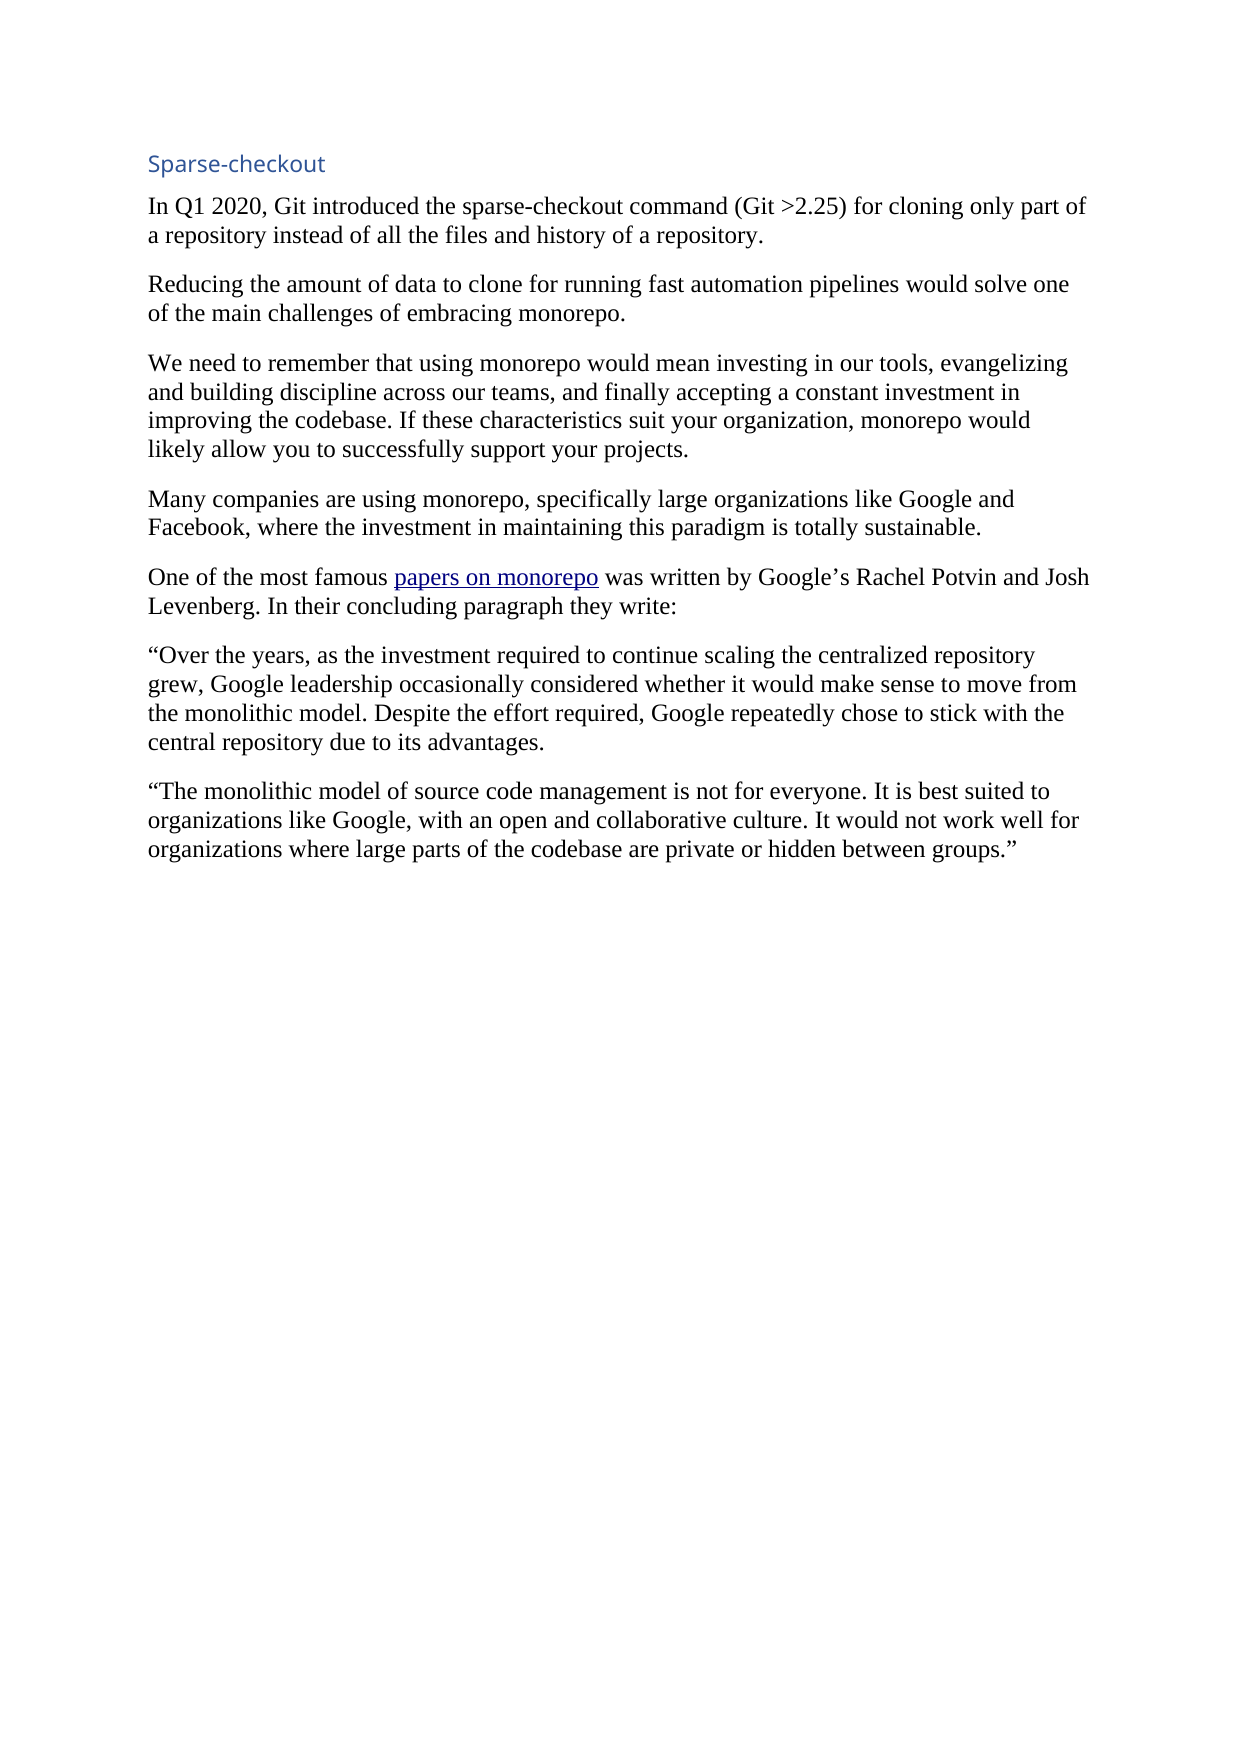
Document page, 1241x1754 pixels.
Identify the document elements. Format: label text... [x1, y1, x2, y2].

text “The monolithic model of source code management is not for everyone. It is best suited to organizations like Google, with an open and collaborative culture. It would not work well for organizations where large parts of the codebase are private or hidden between groups.” [148, 776, 1093, 862]
text “Over the years, as the investment required to continue scaling the centralized repository grew, Google leadership occasionally considered whether it would make sense to move from the monolithic model. Despite the effort required, Google repeatedly chose to stick with the central repository due to its advantages. [148, 640, 1093, 755]
text Reducing the amount of data to clone for running fast automation pipelines would solve one of the main challenges of embracing monorepo. [148, 269, 1093, 327]
text We need to remember that using monorepo would mean investing in our tools, evangelizing and building discipline across our teams, and finally accepting a constant investment in improving the codebase. If these characteristics suit your organization, monorepo would likely allow you to successfully support your projects. [148, 348, 1093, 463]
text One of the most famous papers on monorepo was written by Google’s Rachel Potvin and Josh Levenberg. In their concluding paragraph they write: [148, 562, 1093, 619]
subtitle Sparse-checkout [148, 148, 1093, 179]
text Many companies are using monorepo, specifically large organizations like Google and Facebook, where the investment in maintaining this paradigm is totally sustainable. [148, 484, 1093, 541]
text In Q1 2020, Git introduced the sparse-checkout command (Git >2.25) for cloning only part of a repository instead of all the files and history of a repository. [148, 191, 1093, 249]
